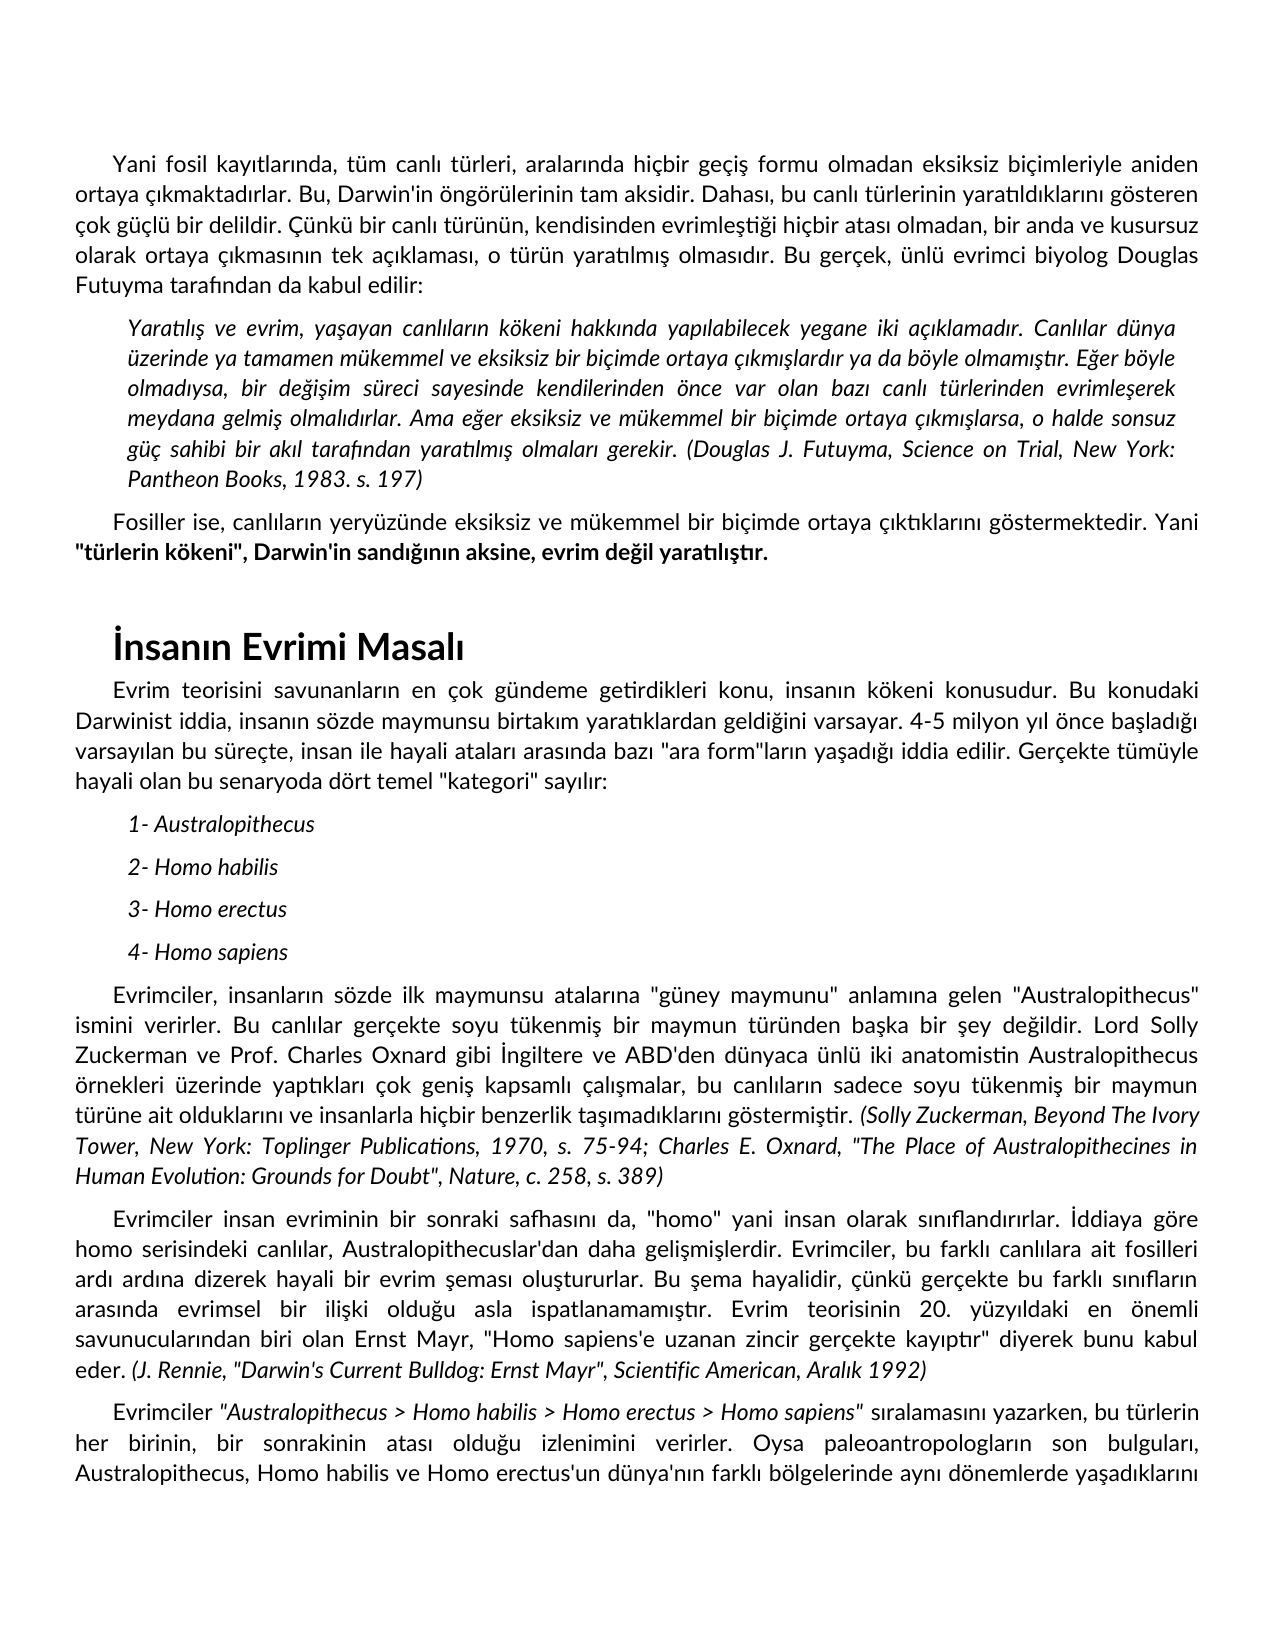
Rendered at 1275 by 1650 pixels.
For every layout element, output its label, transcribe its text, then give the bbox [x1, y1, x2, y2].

text 4- Homo sapiens [127, 938, 1177, 965]
text Evrimciler insan evriminin bir sonraki safhasını da, "homo" yani insan olarak sınıflandırırlar. İddiaya göre homo serisindeki canlılar, Australopithecuslar'dan daha gelişmişlerdir. Evrimciler, bu farklı canlılara ait fosilleri ardı ardına dizerek hayali bir evrim şeması oluştururlar. Bu şema hayalidir, çünkü gerçekte bu farklı sınıfların arasında evrimsel bir ilişki olduğu asla ispatlanamamıştır. Evrim teorisinin 20. yüzyıldaki en önemli savunucularından biri olan Ernst Mayr, "Homo sapiens'e uzanan zincir gerçekte kayıptır" diyerek bunu kabul eder. (J. Rennie, "Darwin's Current Bulldog: Ernst Mayr", Scientific American, Aralık 1992) [75, 1204, 1200, 1383]
text Fosiller ise, canlıların yeryüzünde eksiksiz ve mükemmel bir biçimde ortaya çıktıklarını göstermektedir. Yani "türlerin kökeni", Darwin'in sandığının aksine, evrim değil yaratılıştır. [75, 507, 1200, 565]
text Yani fosil kayıtlarında, tüm canlı türleri, aralarında hiçbir geçiş formu olmadan eksiksiz biçimleriyle aniden ortaya çıkmaktadırlar. Bu, Darwin'in öngörülerinin tam aksidir. Dahası, bu canlı türlerinin yaratıldıklarını gösteren çok güçlü bir delildir. Çünkü bir canlı türünün, kendisinden evrimleştiği hiçbir atası olmadan, bir anda ve kusursuz olarak ortaya çıkmasının tek açıklaması, o türün yaratılmış olmasıdır. Bu gerçek, ünlü evrimci biyolog Douglas Futuyma tarafından da kabul edilir: [75, 150, 1200, 298]
text 3- Homo erectus [127, 895, 1177, 922]
text Yaratılış ve evrim, yaşayan canlıların kökeni hakkında yapılabilecek yegane iki açıklamadır. Canlılar dünya üzerinde ya tamamen mükemmel ve eksiksiz bir biçimde ortaya çıkmışlardır ya da böyle olmamıştır. Eğer böyle olmadıysa, bir değişim süreci sayesinde kendilerinden önce var olan bazı canlı türlerinden evrimleşerek meydana gelmiş olmalıdırlar. Ama eğer eksiksiz ve mükemmel bir biçimde ortaya çıkmışlarsa, o halde sonsuz güç sahibi bir akıl tarafından yaratılmış olmaları gerekir. (Douglas J. Futuyma, Science on Trial, New York: Pantheon Books, 1983. s. 197) [127, 313, 1177, 492]
text Evrimciler, insanların sözde ilk maymunsu atalarına "güney maymunu" anlamına gelen "Australopithecus" ismini verirler. Bu canlılar gerçekte soyu tükenmiş bir maymun türünden başka bir şey değildir. Lord Solly Zuckerman ve Prof. Charles Oxnard gibi İngiltere ve ABD'den dünyaca ünlü iki anatomistin Australopithecus örnekleri üzerinde yaptıkları çok geniş kapsamlı çalışmalar, bu canlıların sadece soyu tükenmiş bir maymun türüne ait olduklarını ve insanlarla hiçbir benzerlik taşımadıklarını göstermiştir. (Solly Zuckerman, Beyond The Ivory Tower, New York: Toplinger Publications, 1970, s. 75-94; Charles E. Oxnard, "The Place of Australopithecines in Human Evolution: Grounds for Doubt", Nature, c. 258, s. 389) [75, 980, 1200, 1189]
text Evrim teorisini savunanların en çok gündeme getirdikleri konu, insanın kökeni konusudur. Bu konudaki Darwinist iddia, insanın sözde maymunsu birtakım yaratıklardan geldiğini varsayar. 4-5 milyon yıl önce başladığı varsayılan bu süreçte, insan ile hayali ataları arasında bazı "ara form"ların yaşadığı iddia edilir. Gerçekte tümüyle hayali olan bu senaryoda dört temel "kategori" sayılır: [75, 676, 1200, 794]
text 1- Australopithecus [127, 809, 1177, 837]
subtitle İnsanın Evrimi Masalı [112, 623, 1200, 668]
text Evrimciler "Australopithecus > Homo habilis > Homo erectus > Homo sapiens" sıralamasını yazarken, bu türlerin her birinin, bir sonrakinin atası olduğu izlenimini verirler. Oysa paleoantropologların son bulguları, Australopithecus, Homo habilis ve Homo erectus'un dünya'nın farklı bölgelerinde aynı dönemlerde yaşadıklarını [75, 1398, 1200, 1486]
text 2- Homo habilis [127, 852, 1177, 880]
